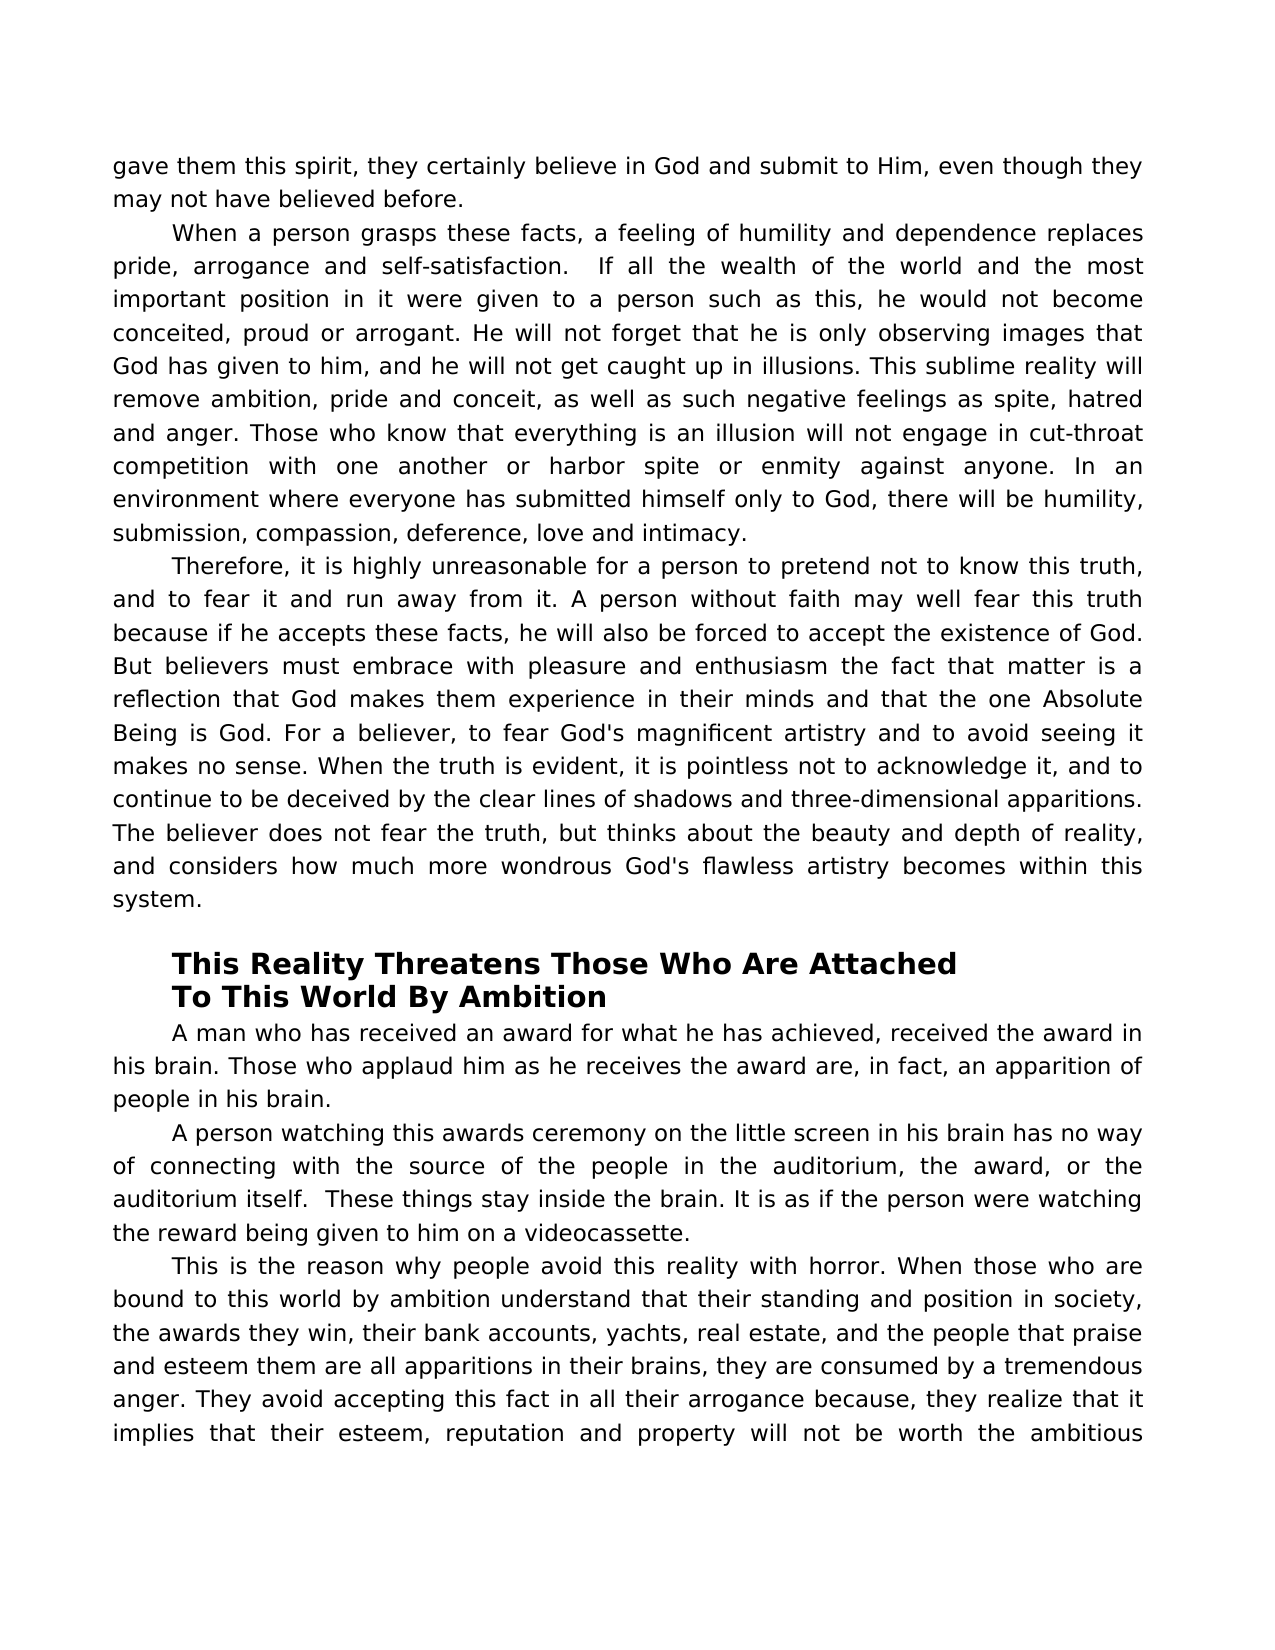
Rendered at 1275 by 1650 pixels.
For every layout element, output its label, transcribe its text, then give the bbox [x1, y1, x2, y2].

text A person watching this awards ceremony on the little screen in his brain has no way of connecting with the source of the people in the auditorium, the award, or the auditorium itself. These things stay inside the brain. It is as if the person were watching the reward being given to him on a videocassette. [112, 1114, 1145, 1248]
text Therefore, it is highly unreasonable for a person to pretend not to know this truth, and to fear it and run away from it. A person without faith may well fear this truth because if he accepts these facts, he will also be forced to accept the existence of God. But believers must embrace with pleasure and enthusiasm the fact that matter is a reflection that God makes them experience in their minds and that the one Absolute Being is God. For a believer, to fear God's magnificent artistry and to avoid seeing it makes no sense. When the truth is evident, it is pointless not to acknowledge it, and to continue to be deceived by the clear lines of shadows and three-dimensional apparitions. The believer does not fear the truth, but thinks about the beauty and depth of reality, and considers how much more wondrous God's flawless artistry becomes within this system. [112, 548, 1145, 914]
text A man who has received an award for what he has achieved, received the award in his brain. Those who applaud him as he receives the award are, in fact, an apparition of people in his brain. [112, 1014, 1145, 1114]
text When a person grasps these facts, a feeling of humility and dependence replaces pride, arrogance and self-satisfaction. If all the wealth of the world and the most important position in it were given to a person such as this, he would not become conceited, proud or arrogant. He will not forget that he is only observing images that God has given to him, and he will not get caught up in illusions. This sublime reality will remove ambition, pride and conceit, as well as such negative feelings as spite, hatred and anger. Those who know that everything is an illusion will not engage in cut-throat competition with one another or harbor spite or enmity against anyone. In an environment where everyone has submitted himself only to God, there will be humility, submission, compassion, deference, love and intimacy. [112, 214, 1145, 548]
text This Reality Threatens Those Who Are Attached [112, 948, 1145, 981]
text gave them this spirit, they certainly believe in God and submit to Him, even though they may not have believed before. [112, 148, 1145, 214]
text This is the reason why people avoid this reality with horror. When those who are bound to this world by ambition understand that their standing and position in society, the awards they win, their bank accounts, yachts, real estate, and the people that praise and esteem them are all apparitions in their brains, they are consumed by a tremendous anger. They avoid accepting this fact in all their arrogance because, they realize that it implies that their esteem, reputation and property will not be worth the ambitious [112, 1248, 1145, 1448]
text To This World By Ambition [112, 981, 1145, 1014]
